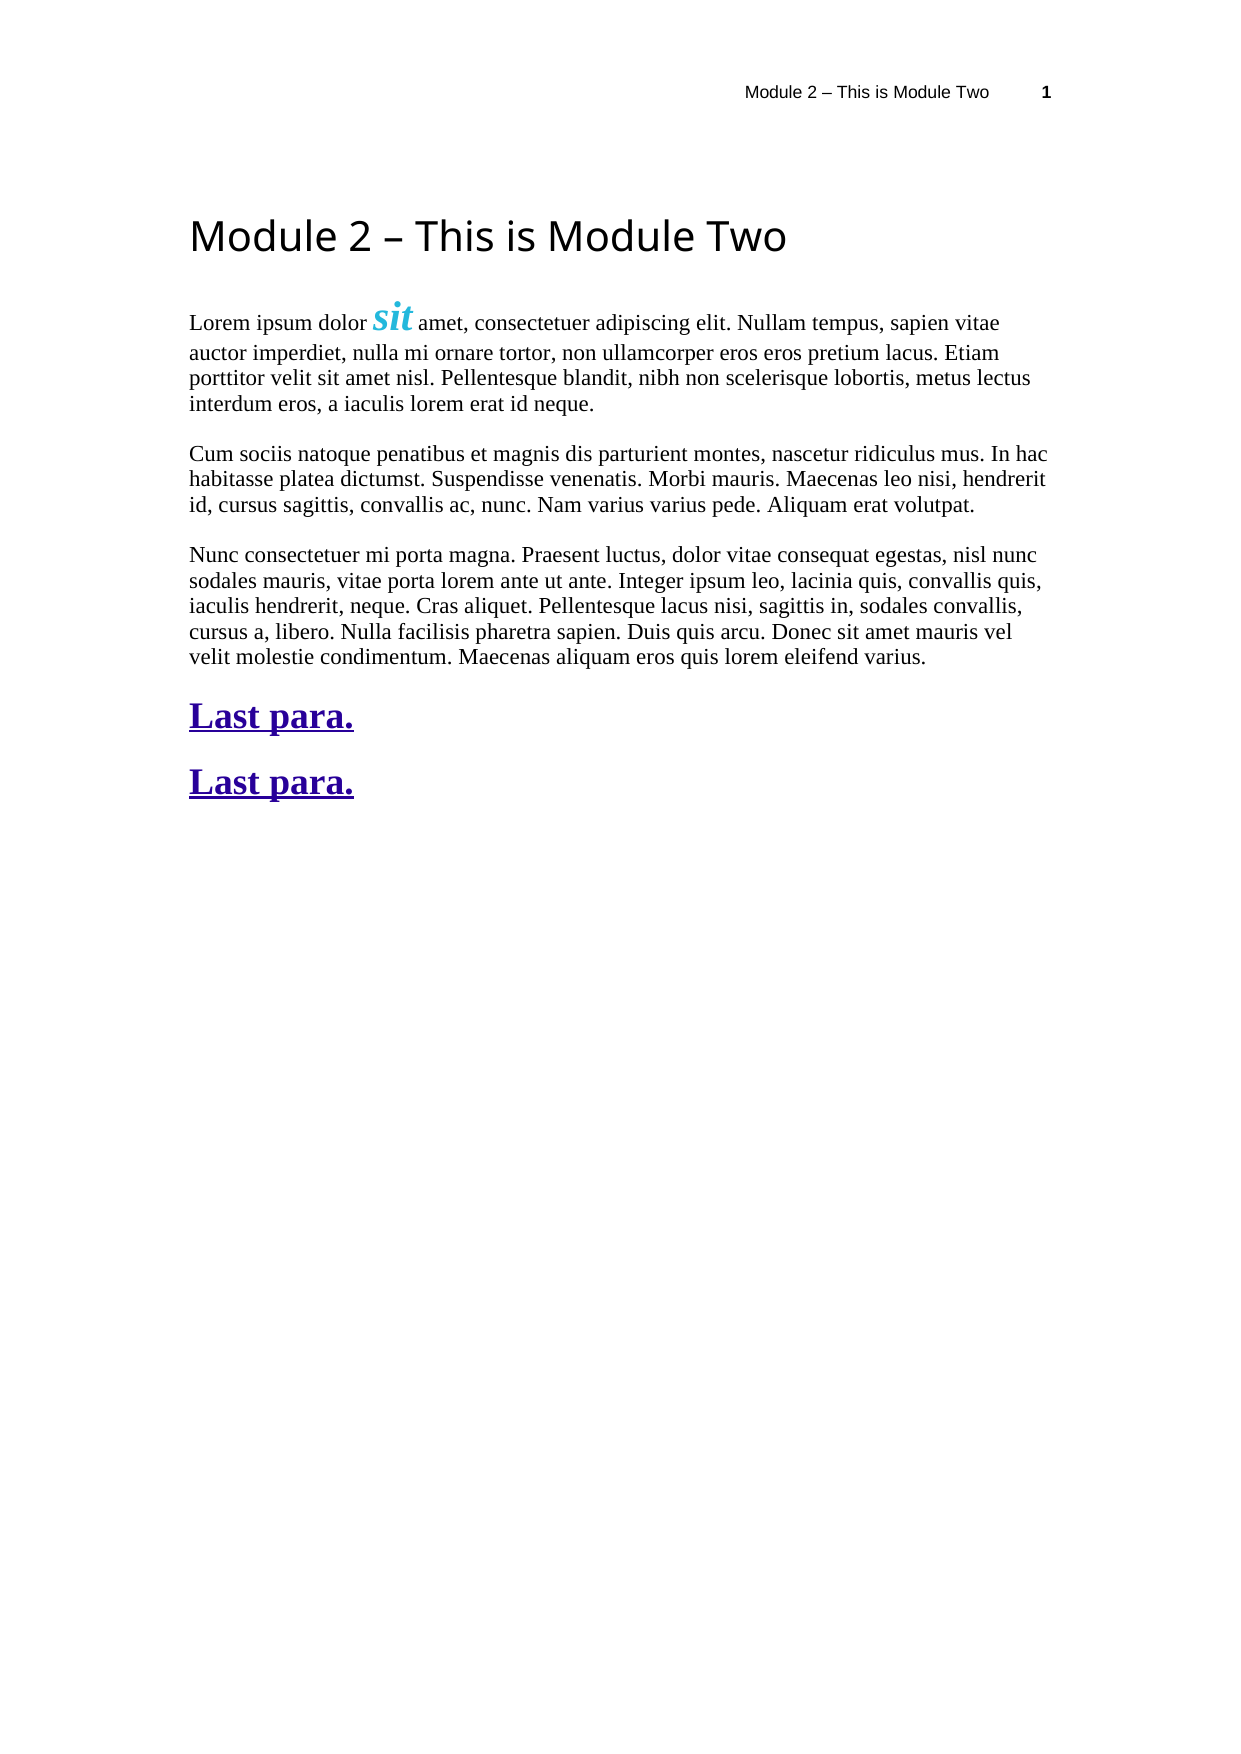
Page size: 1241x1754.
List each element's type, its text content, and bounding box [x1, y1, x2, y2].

text Nunc consectetuer mi porta magna. Praesent luctus, dolor vitae consequat egestas, nisl nunc sodales mauris, vitae porta lorem ante ut ante. Integer ipsum leo, lacinia quis, convallis quis, iaculis hendrerit, neque. Cras aliquet. Pellentesque lacus nisi, sagittis in, sodales convallis, cursus a, libero. Nulla facilisis pharetra sapien. Duis quis arcu. Donec sit amet mauris vel velit molestie condimentum. Maecenas aliquam eros quis lorem eleifend varius. [189, 542, 1051, 670]
text Last para. [189, 761, 1051, 802]
text Lorem ipsum dolor sit amet, consectetuer adipiscing elit. Nullam tempus, sapien vitae auctor imperdiet, nulla mi ornare tortor, non ullamcorper eros eros pretium lacus. Etiam porttitor velit sit amet nisl. Pellentesque blandit, nibh non scelerisque lobortis, metus lectus interdum eros, a iaculis lorem erat id neque. [189, 293, 1051, 416]
title This is Module Two [189, 207, 1051, 264]
text Last para. [189, 694, 1051, 736]
text Cum sociis natoque penatibus et magnis dis parturient montes, nascetur ridiculus mus. In hac habitasse platea dictumst. Suspendisse venenatis. Morbi mauris. Maecenas leo nisi, hendrerit id, cursus sagittis, convallis ac, nunc. Nam varius varius pede. Aliquam erat volutpat. [189, 441, 1051, 517]
